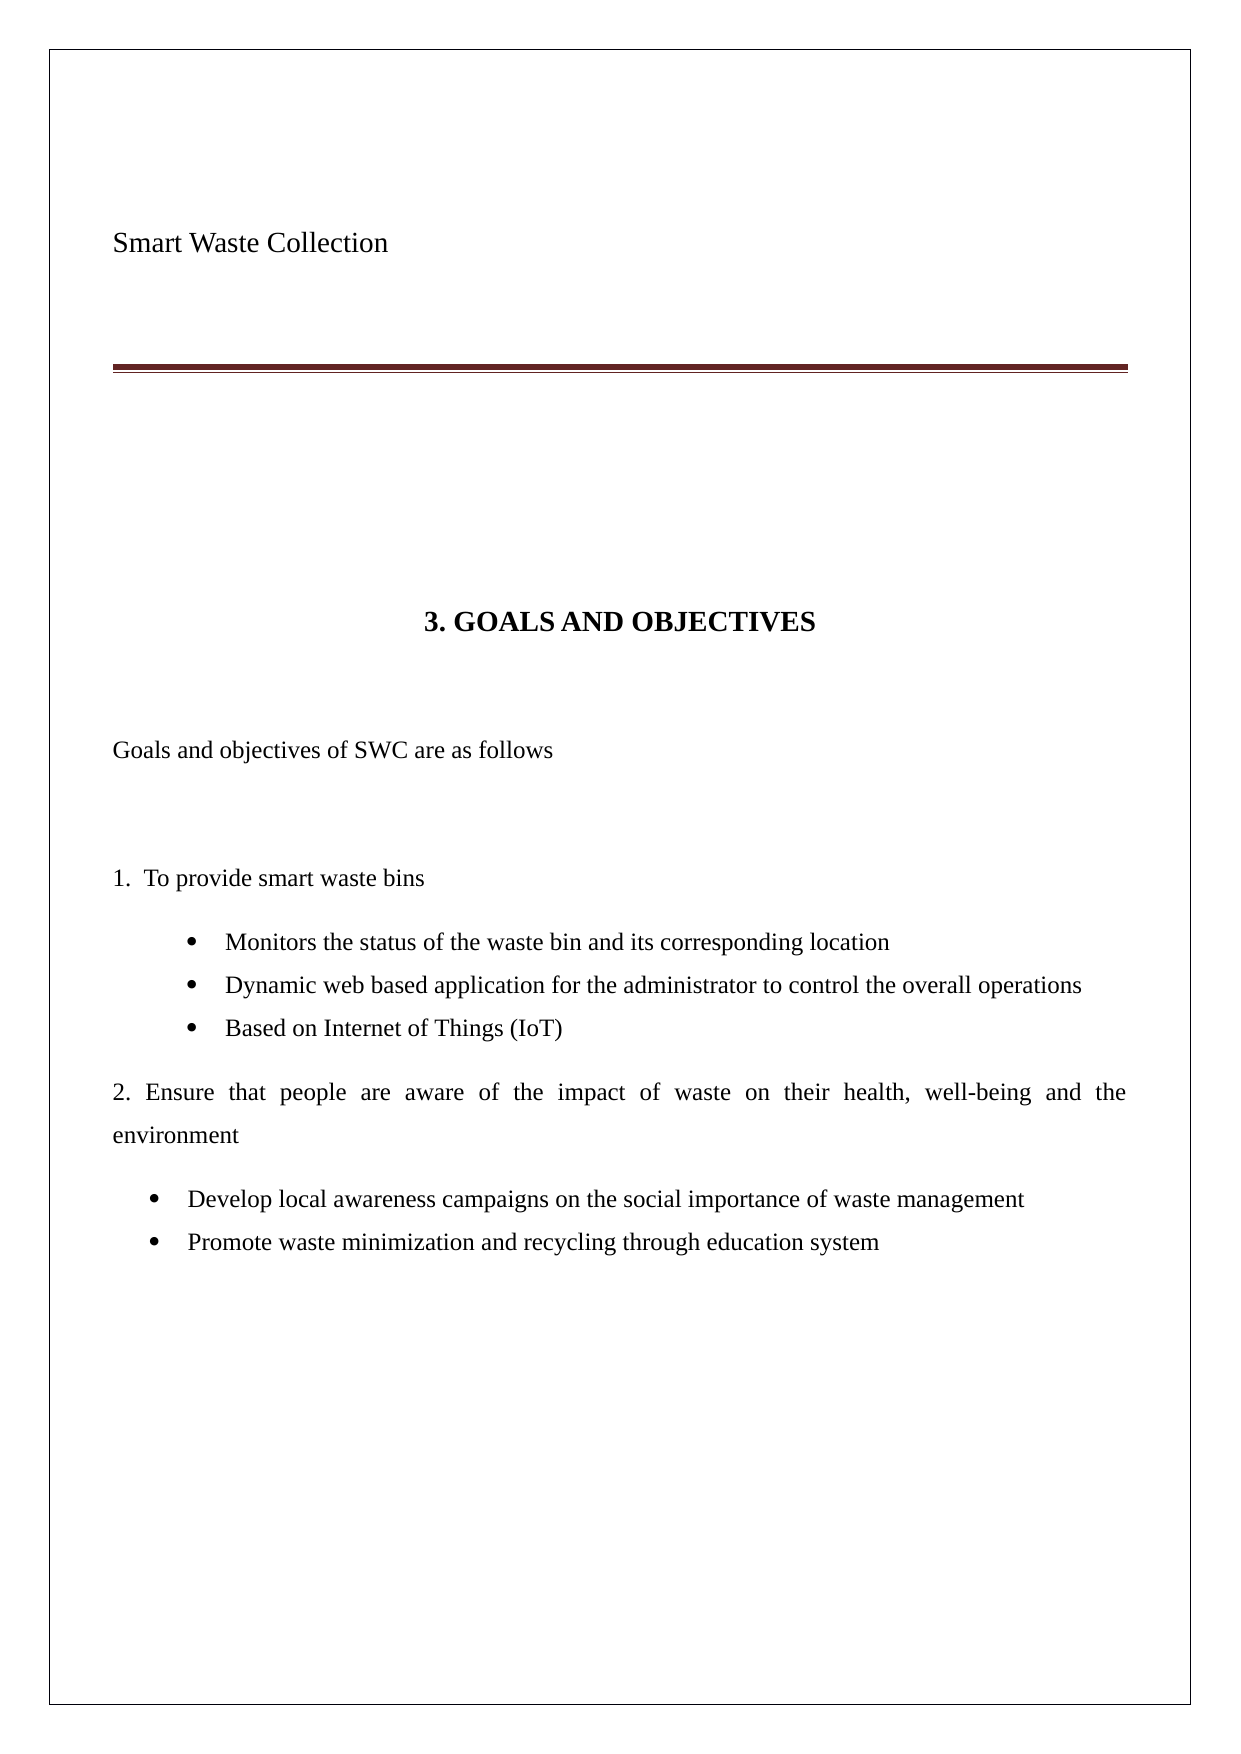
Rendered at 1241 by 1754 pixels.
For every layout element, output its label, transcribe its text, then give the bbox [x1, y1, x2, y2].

text Goals and objectives of SWC are as follows [112, 735, 1128, 763]
text 2. Ensure that people are aware of the impact of waste on their health, well-being and the environment [112, 1077, 1128, 1149]
list Monitors the status of the waste bin and its corresponding location [187, 927, 1128, 955]
text 1. To provide smart waste bins [112, 863, 1128, 891]
list Based on Internet of Things (IoT) [187, 1013, 1128, 1042]
list Dynamic web based application for the administrator to control the overall operations [187, 970, 1128, 998]
list Promote waste minimization and recycling through education system [150, 1227, 1128, 1256]
text 3. GOALS AND OBJECTIVES [112, 604, 1128, 638]
list Develop local awareness campaigns on the social importance of waste management [150, 1184, 1128, 1213]
